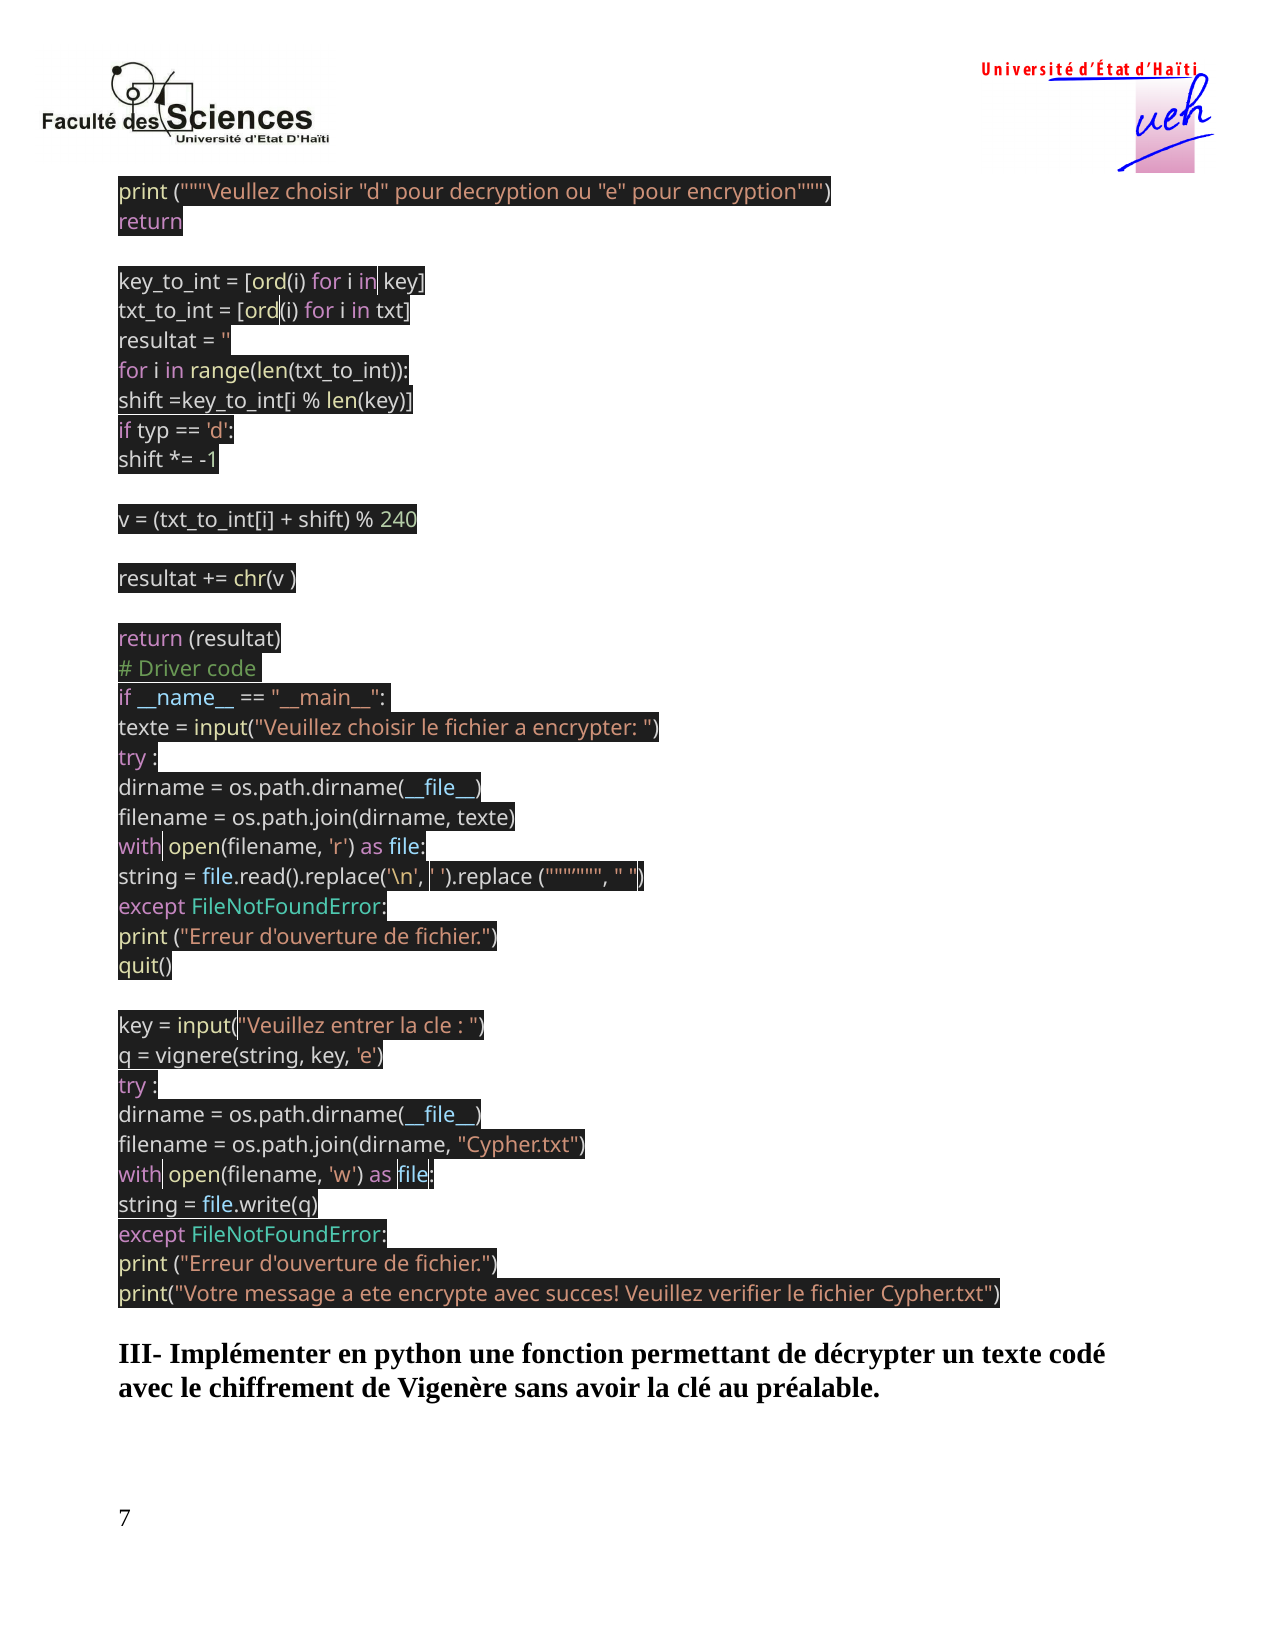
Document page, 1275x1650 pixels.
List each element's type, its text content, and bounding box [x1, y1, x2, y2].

text except FileNotFoundError: [118, 891, 1157, 921]
text except FileNotFoundError: [118, 1218, 1157, 1248]
text resultat = '' [118, 325, 1157, 355]
picture [981, 59, 1216, 174]
text q = vignere(string, key, 'e') [118, 1040, 1157, 1069]
text resultat += chr(v ) [118, 563, 1157, 593]
text quit() [118, 951, 1157, 980]
text dirname = os.path.dirname(__file__) [118, 772, 1157, 802]
text with open(filename, 'r') as file: [118, 831, 1157, 861]
text txt_to_int = [ord(i) for i in txt] [118, 295, 1157, 325]
text key = input("Veuillez entrer la cle : ") [118, 1010, 1157, 1040]
text try : [118, 742, 1157, 772]
text if typ == 'd': [118, 414, 1157, 444]
text texte = input("Veuillez choisir le fichier a encrypter: ") [118, 712, 1157, 742]
picture [35, 44, 337, 164]
text filename = os.path.join(dirname, texte) [118, 802, 1157, 831]
text III- Implémenter en python une fonction permettant de décrypter un texte codé avec le chiffrement de Vigenère sans avoir la clé au préalable. [118, 1337, 1157, 1404]
text filename = os.path.join(dirname, "Cypher.txt") [118, 1129, 1157, 1159]
text key_to_int = [ord(i) for i in key] [118, 266, 1157, 295]
text v = (txt_to_int[i] + shift) % 240 [118, 504, 1157, 534]
text try : [118, 1069, 1157, 1099]
text shift =key_to_int[i % len(key)] [118, 385, 1157, 414]
text print("Votre message a ete encrypte avec succes! Veuillez verifier le fichier Cypher.txt") [118, 1278, 1157, 1308]
text dirname = os.path.dirname(__file__) [118, 1099, 1157, 1129]
text if __name__ == "__main__": [118, 682, 1157, 712]
text # Driver code [118, 653, 1157, 682]
text shift *= -1 [118, 444, 1157, 474]
text for i in range(len(txt_to_int)): [118, 355, 1157, 385]
text with open(filename, 'w') as file: [118, 1159, 1157, 1189]
text print ("Erreur d'ouverture de fichier.") [118, 921, 1157, 951]
text return [118, 206, 1157, 236]
text print ("""Veullez choisir "d" pour decryption ou "e" pour encryption""") [118, 176, 1157, 206]
text string = file.read().replace('\n', ' ').replace ("""’""", " ") [118, 861, 1157, 891]
text return (resultat) [118, 623, 1157, 653]
text print ("Erreur d'ouverture de fichier.") [118, 1248, 1157, 1278]
text string = file.write(q) [118, 1189, 1157, 1218]
